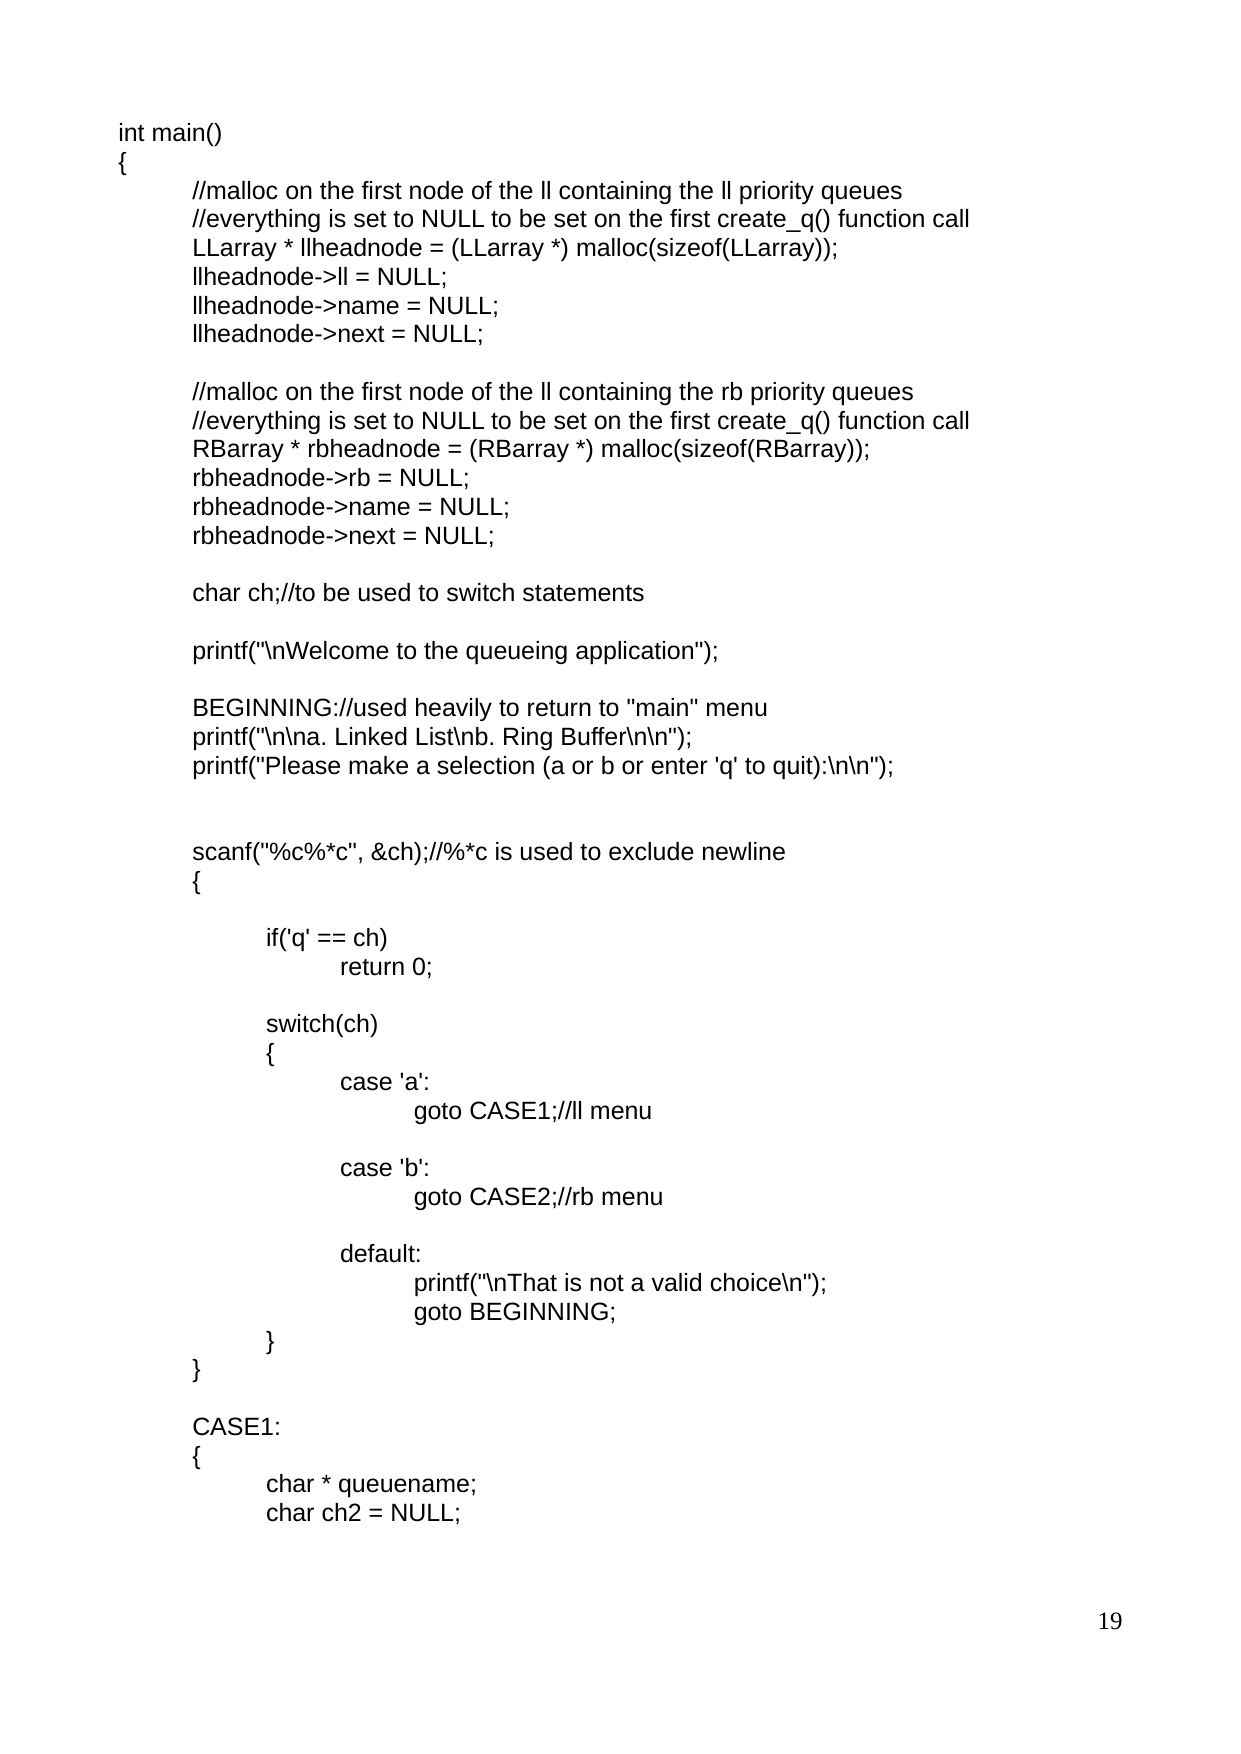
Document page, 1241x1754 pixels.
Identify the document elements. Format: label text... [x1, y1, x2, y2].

text //everything is set to NULL to be set on the first create_q() function call [118, 406, 1122, 434]
text goto CASE1;//ll menu [118, 1096, 1122, 1124]
text llheadnode->ll = NULL; [118, 262, 1122, 291]
text rbheadnode->next = NULL; [118, 521, 1122, 549]
text return 0; [118, 952, 1122, 981]
text //everything is set to NULL to be set on the first create_q() function call [118, 204, 1122, 233]
text int main() [118, 118, 1122, 147]
text CASE1: [118, 1412, 1122, 1441]
text //malloc on the first node of the ll containing the rb priority queues [118, 377, 1122, 406]
text scanf("%c%*c", &ch);//%*c is used to exclude newline [118, 837, 1122, 866]
text case 'a': [118, 1067, 1122, 1096]
text } [118, 1354, 1122, 1383]
text llheadnode->next = NULL; [118, 319, 1122, 348]
text printf("\nThat is not a valid choice\n"); [118, 1268, 1122, 1297]
text if('q' == ch) [118, 923, 1122, 952]
text { [118, 866, 1122, 894]
text case 'b': [118, 1153, 1122, 1182]
text printf("Please make a selection (a or b or enter 'q' to quit):\n\n"); [118, 751, 1122, 779]
text switch(ch) [118, 1009, 1122, 1038]
text goto BEGINNING; [118, 1297, 1122, 1326]
text llheadnode->name = NULL; [118, 291, 1122, 319]
text BEGINNING://used heavily to return to "main" menu [118, 693, 1122, 722]
text rbheadnode->name = NULL; [118, 492, 1122, 521]
text //malloc on the first node of the ll containing the ll priority queues [118, 176, 1122, 204]
text RBarray * rbheadnode = (RBarray *) malloc(sizeof(RBarray)); [118, 434, 1122, 463]
text char * queuename; [118, 1469, 1122, 1498]
text rbheadnode->rb = NULL; [118, 463, 1122, 492]
text goto CASE2;//rb menu [118, 1182, 1122, 1211]
text { [118, 1038, 1122, 1067]
text { [118, 147, 1122, 176]
text char ch;//to be used to switch statements [118, 578, 1122, 607]
text printf("\n\na. Linked List\nb. Ring Buffer\n\n"); [118, 722, 1122, 751]
text { [118, 1441, 1122, 1469]
text } [118, 1326, 1122, 1354]
text printf("\nWelcome to the queueing application"); [118, 636, 1122, 664]
text LLarray * llheadnode = (LLarray *) malloc(sizeof(LLarray)); [118, 233, 1122, 262]
text default: [118, 1239, 1122, 1268]
text char ch2 = NULL; [118, 1498, 1122, 1527]
